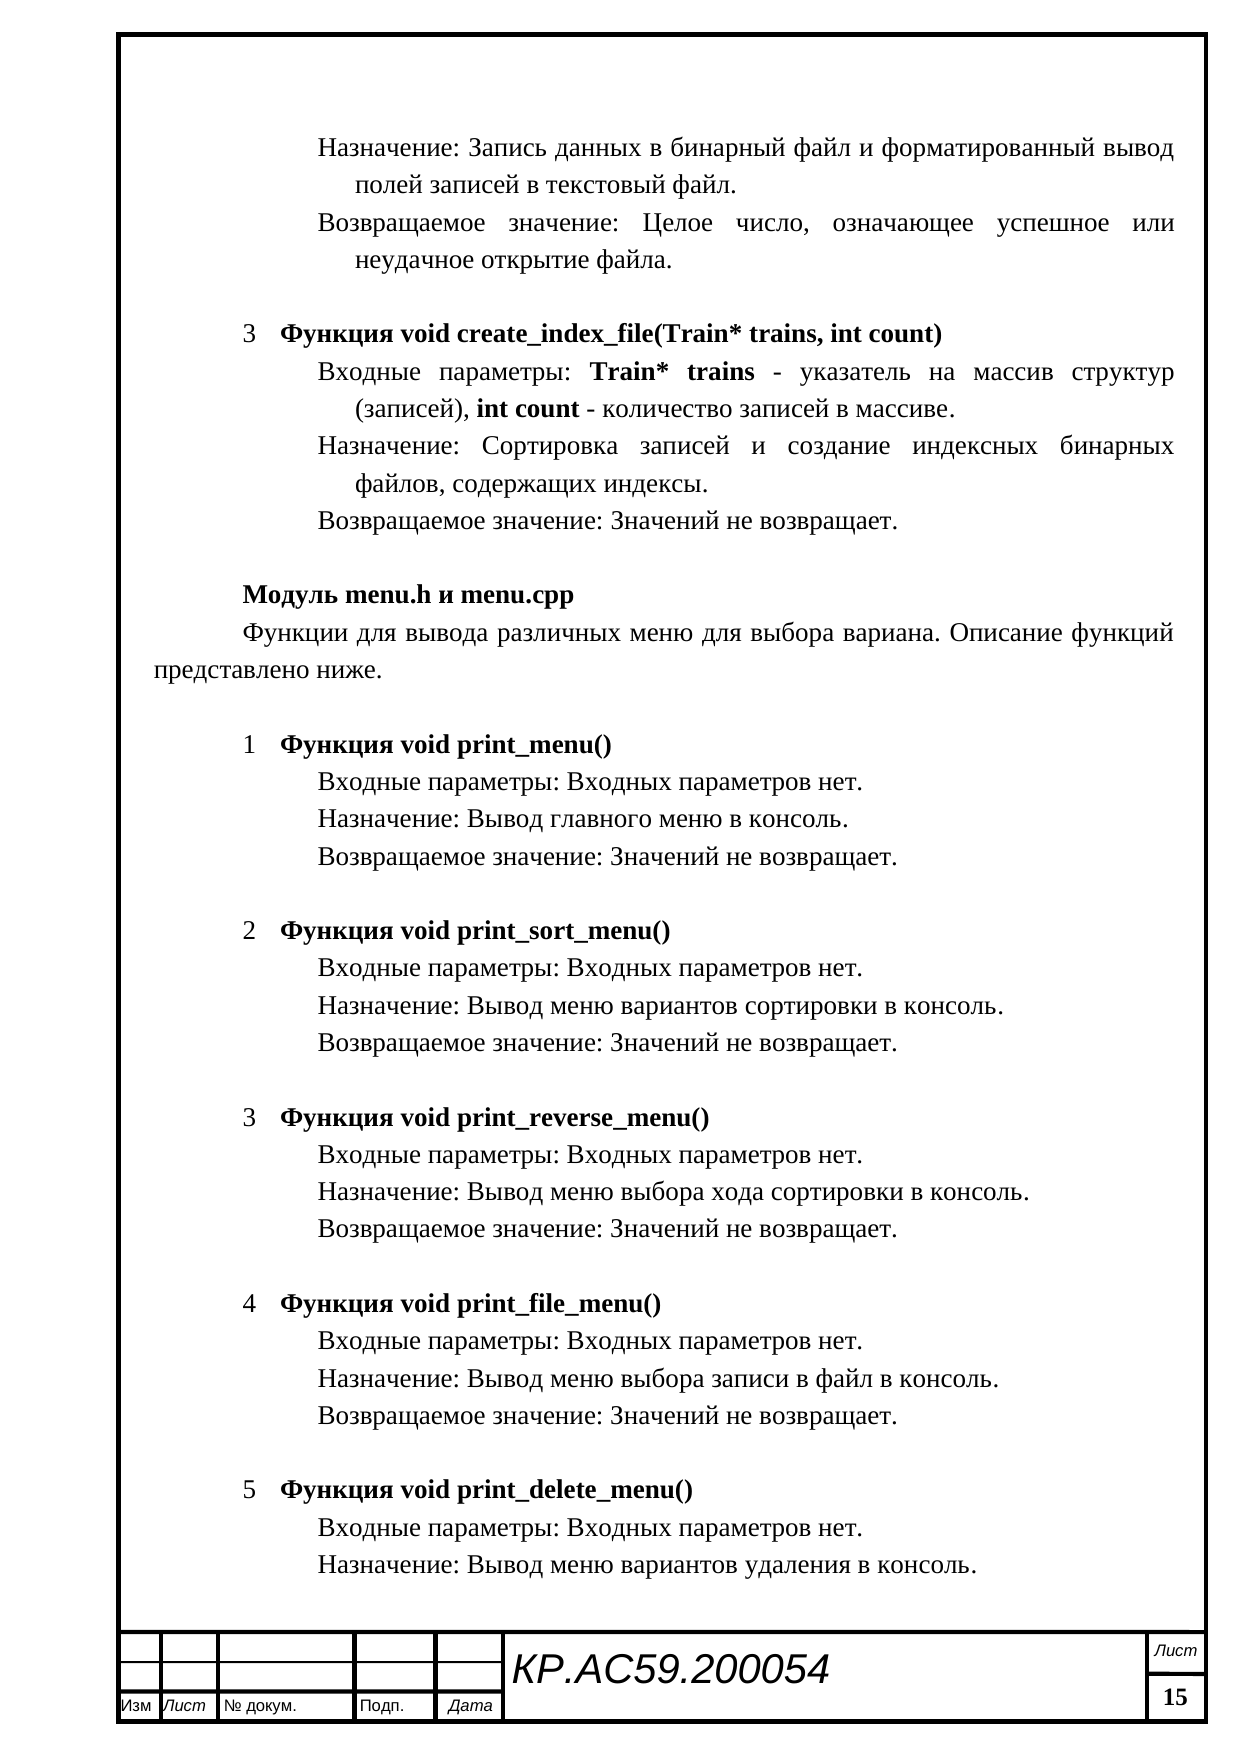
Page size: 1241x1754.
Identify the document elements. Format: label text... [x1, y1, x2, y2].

text Модуль menu.h и menu.cpp [153, 578, 1175, 610]
list Назначение: Сортировка записей и создание индексных бинарных файлов, содержащих индексы. [317, 429, 1175, 498]
text Функции для вывода различных меню для выбора вариана. Описание функций представлено ниже. [153, 616, 1175, 684]
list Назначение: Вывод меню выбора записи в файл в консоль. [317, 1362, 1175, 1393]
list Входные параметры: Входных параметров нет. [317, 1324, 1175, 1356]
list Входные параметры: Входных параметров нет. [317, 1138, 1175, 1169]
list Входные параметры: Входных параметров нет. [317, 951, 1175, 983]
list Функция void print_delete_menu() [242, 1473, 1175, 1505]
list Входные параметры: Входных параметров нет. [317, 1511, 1175, 1542]
list Функция void create_index_file(Train* trains, int count) [242, 317, 1175, 349]
list Функция void print_sort_menu() [242, 914, 1175, 945]
list Функция void print_file_menu() [242, 1287, 1175, 1318]
list Входные параметры: Train* trains - указатель на массив структур (записей), int count - количество записей в массиве. [317, 355, 1175, 423]
list Назначение: Вывод главного меню в консоль. [317, 802, 1175, 833]
list Возвращаемое значение: Значений не возвращает. [317, 1026, 1175, 1057]
list Назначение: Вывод меню вариантов сортировки в консоль. [317, 989, 1175, 1020]
list Входные параметры: Входных параметров нет. [317, 765, 1175, 796]
list Назначение: Вывод меню вариантов удаления в консоль. [317, 1548, 1175, 1579]
list Назначение: Вывод меню выбора хода сортировки в консоль. [317, 1175, 1175, 1206]
list Возвращаемое значение: Значений не возвращает. [317, 1212, 1175, 1244]
list Назначение: Запись данных в бинарный файл и форматированный вывод полей записей в текстовый файл. [317, 131, 1175, 199]
list Возвращаемое значение: Значений не возвращает. [317, 1399, 1175, 1430]
list Функция void print_menu() [242, 728, 1175, 759]
list Возвращаемое значение: Значений не возвращает. [317, 839, 1175, 871]
list Функция void print_reverse_menu() [242, 1101, 1175, 1132]
list Возвращаемое значение: Значений не возвращает. [317, 504, 1175, 535]
list Возвращаемое значение: Целое число, означающее успешное или неудачное открытие файла. [317, 206, 1175, 274]
